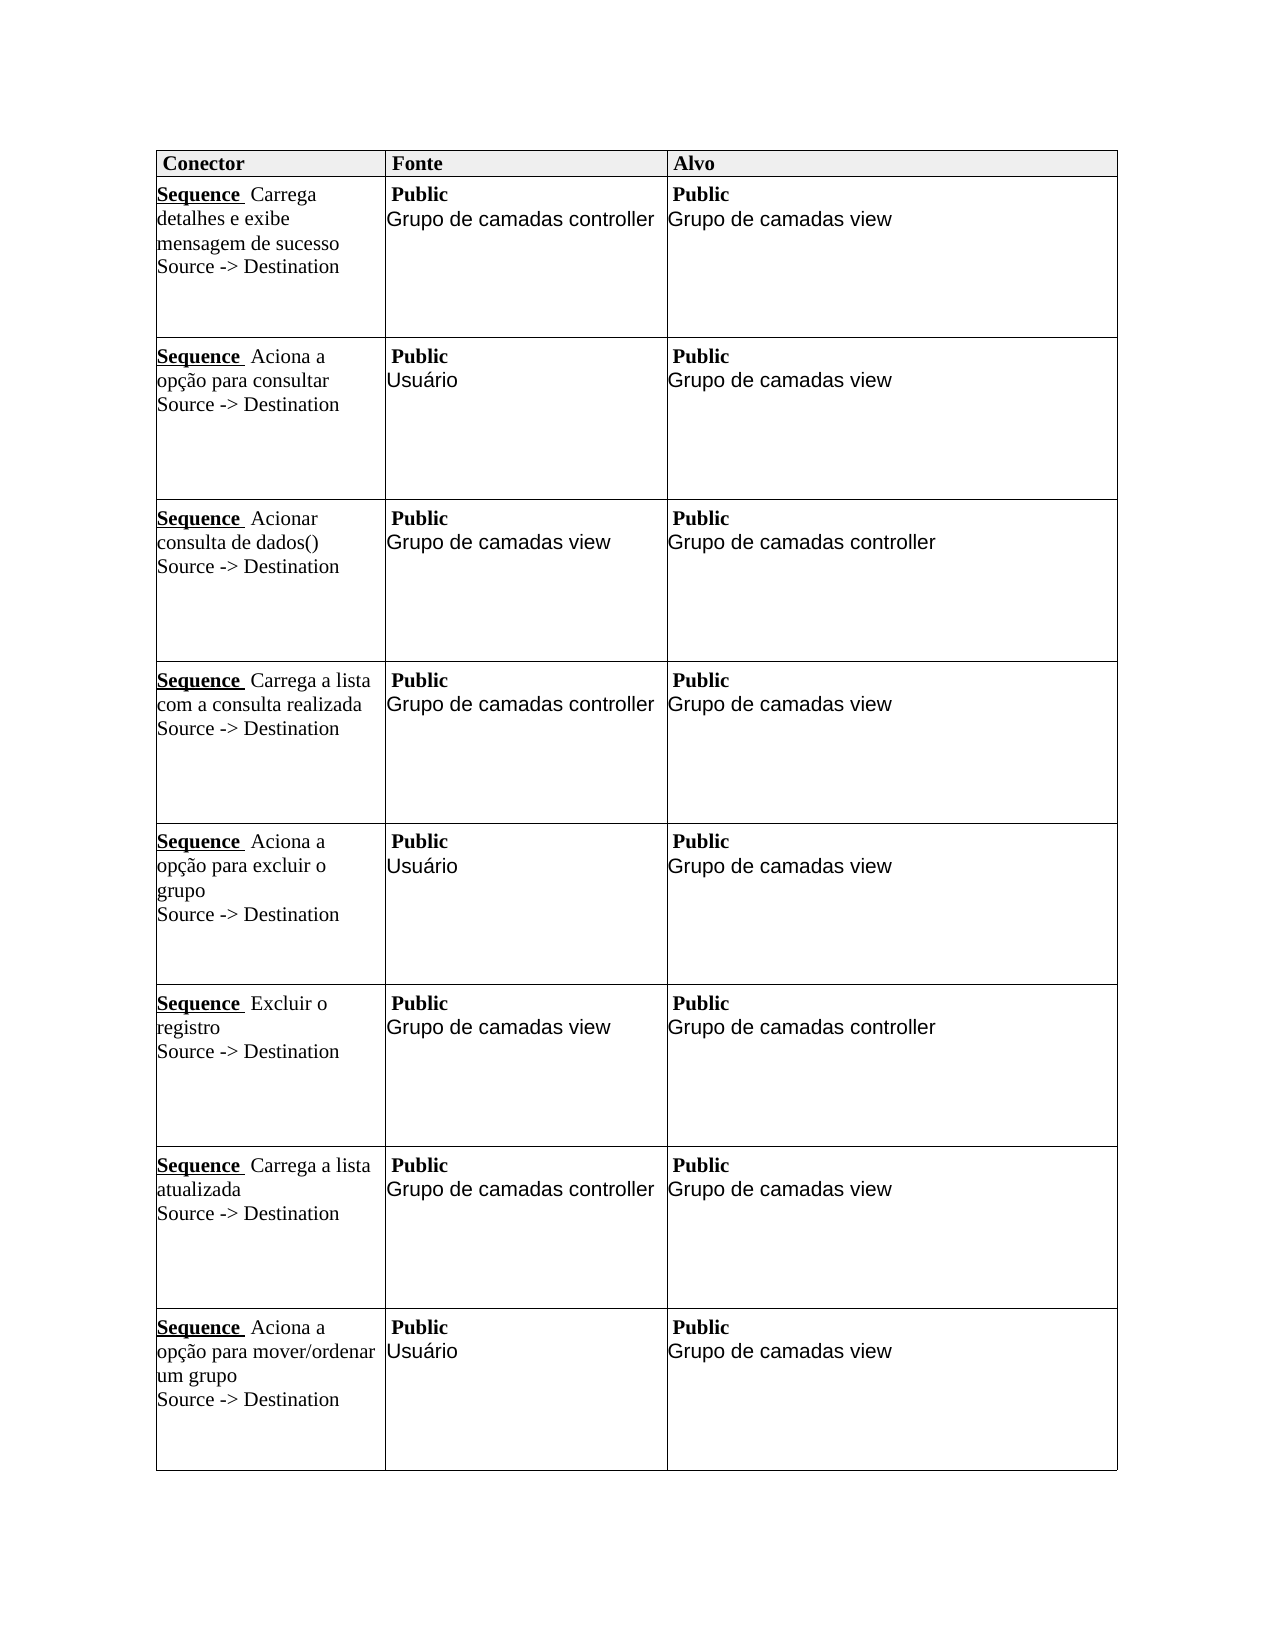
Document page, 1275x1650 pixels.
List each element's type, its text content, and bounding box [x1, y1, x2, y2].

table_cell Sequence Aciona a opção para excluir o grupo Source -> Destination [157, 824, 385, 984]
table_cell Public Grupo de camadas view [386, 985, 667, 1146]
table_cell Public Usuário [386, 338, 667, 499]
table_cell Public Grupo de camadas controller [668, 500, 1117, 661]
table_header Fonte [386, 151, 667, 176]
table_cell Public Grupo de camadas view [668, 338, 1117, 499]
table_cell Sequence Carrega a lista com a consulta realizada Source -> Destination [157, 662, 385, 823]
table_cell Public Grupo de camadas view [386, 500, 667, 661]
table_cell Public Grupo de camadas view [668, 1309, 1117, 1470]
table_cell Public Grupo de camadas controller [668, 985, 1117, 1146]
table_cell Public Grupo de camadas controller [386, 662, 667, 823]
table_cell Public Grupo de camadas view [668, 1147, 1117, 1308]
table_cell Public Usuário [386, 1309, 667, 1470]
table_cell Public Grupo de camadas controller [386, 1147, 667, 1308]
table_cell Public Grupo de camadas view [668, 662, 1117, 823]
table_cell Sequence Aciona a opção para consultar Source -> Destination [157, 338, 385, 499]
table_cell Sequence Excluir o registro Source -> Destination [157, 985, 385, 1146]
table_cell Sequence Acionar consulta de dados() Source -> Destination [157, 500, 385, 661]
table_header Conector [157, 151, 385, 176]
table_cell Public Usuário [386, 824, 667, 984]
table_cell Sequence Aciona a opção para mover/ordenar um grupo Source -> Destination [157, 1309, 385, 1470]
table_cell Public Grupo de camadas view [668, 824, 1117, 984]
table_cell Public Grupo de camadas controller [386, 177, 667, 337]
table_cell Sequence Carrega a lista atualizada Source -> Destination [157, 1147, 385, 1308]
table_header Alvo [668, 151, 1117, 176]
table_cell Public Grupo de camadas view [668, 177, 1117, 337]
table_cell Sequence Carrega detalhes e exibe mensagem de sucesso Source -> Destination [157, 177, 385, 337]
